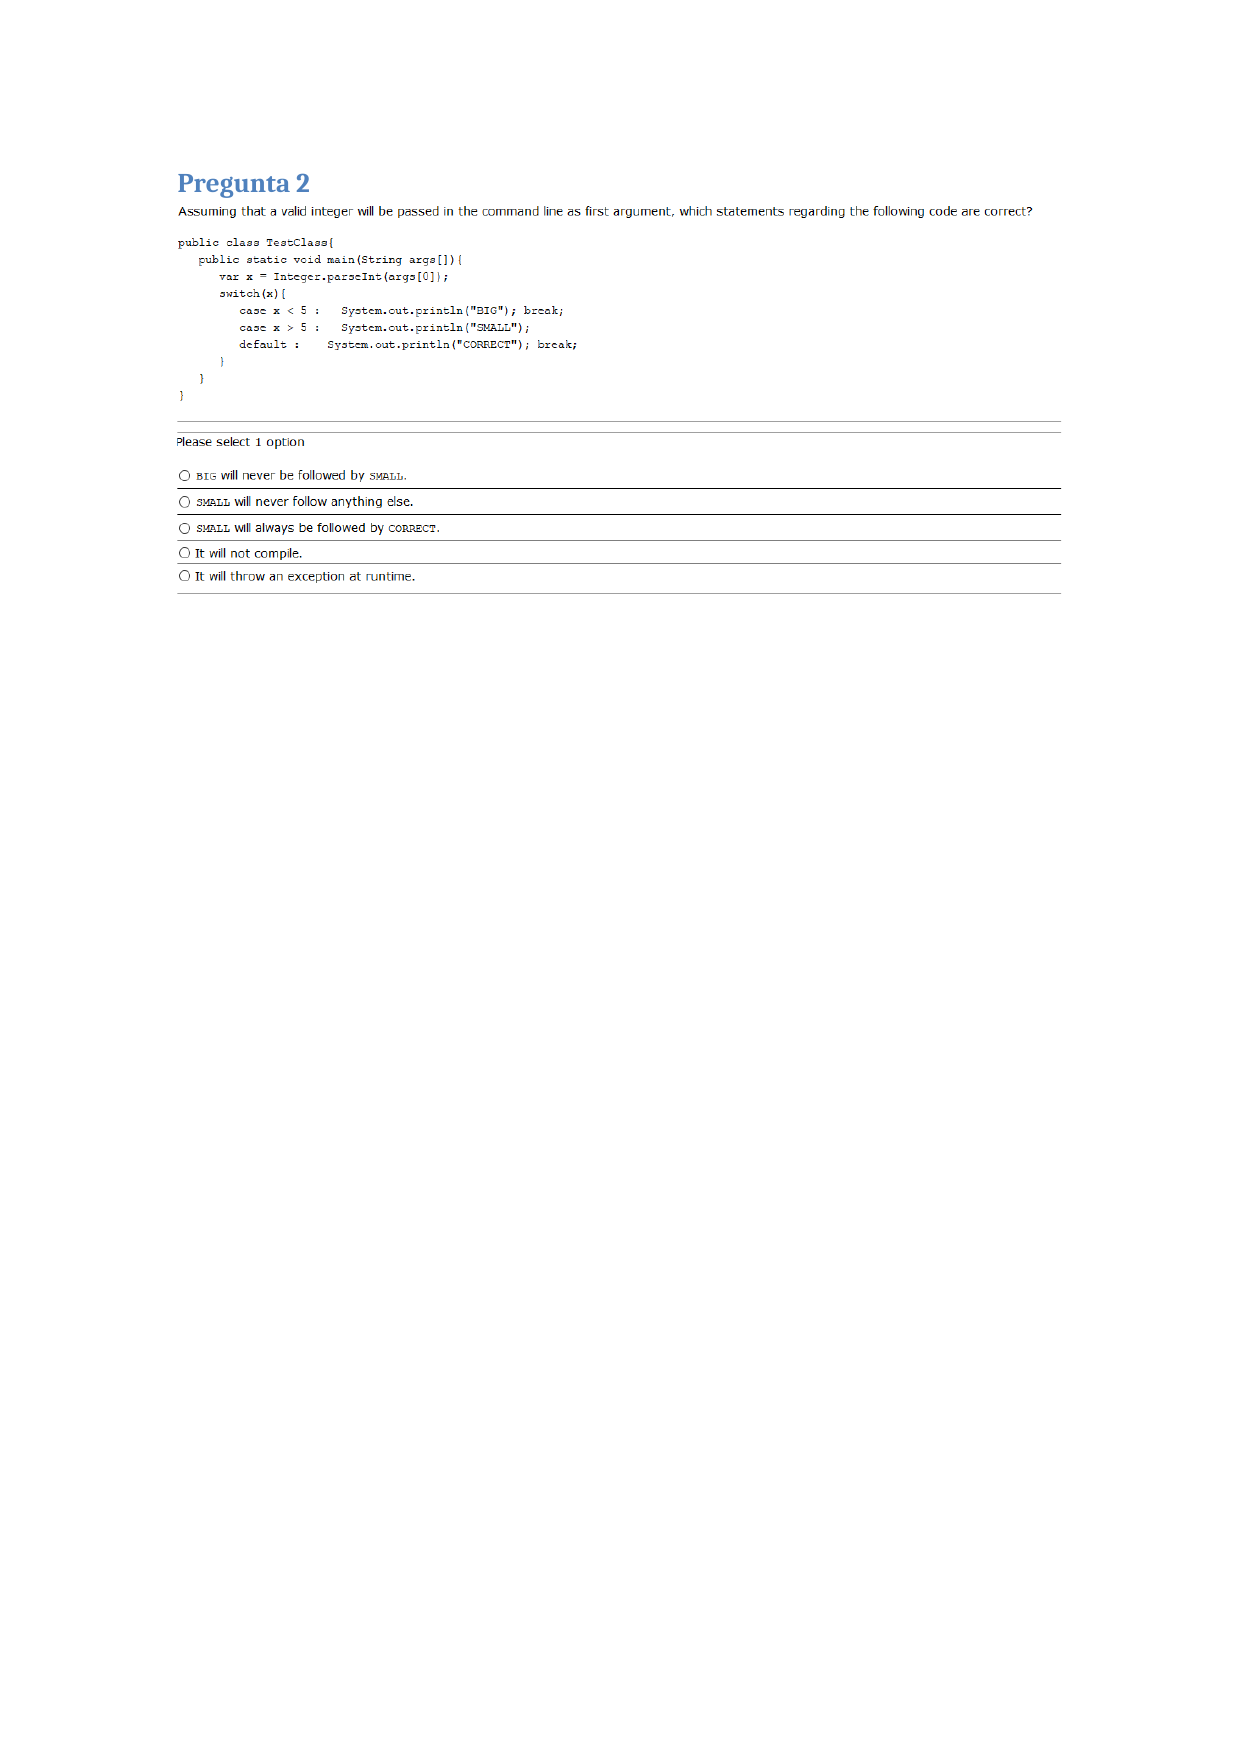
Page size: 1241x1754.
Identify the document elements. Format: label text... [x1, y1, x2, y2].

subtitle Pregunta 2 [177, 168, 1063, 199]
picture [177, 204, 1062, 597]
